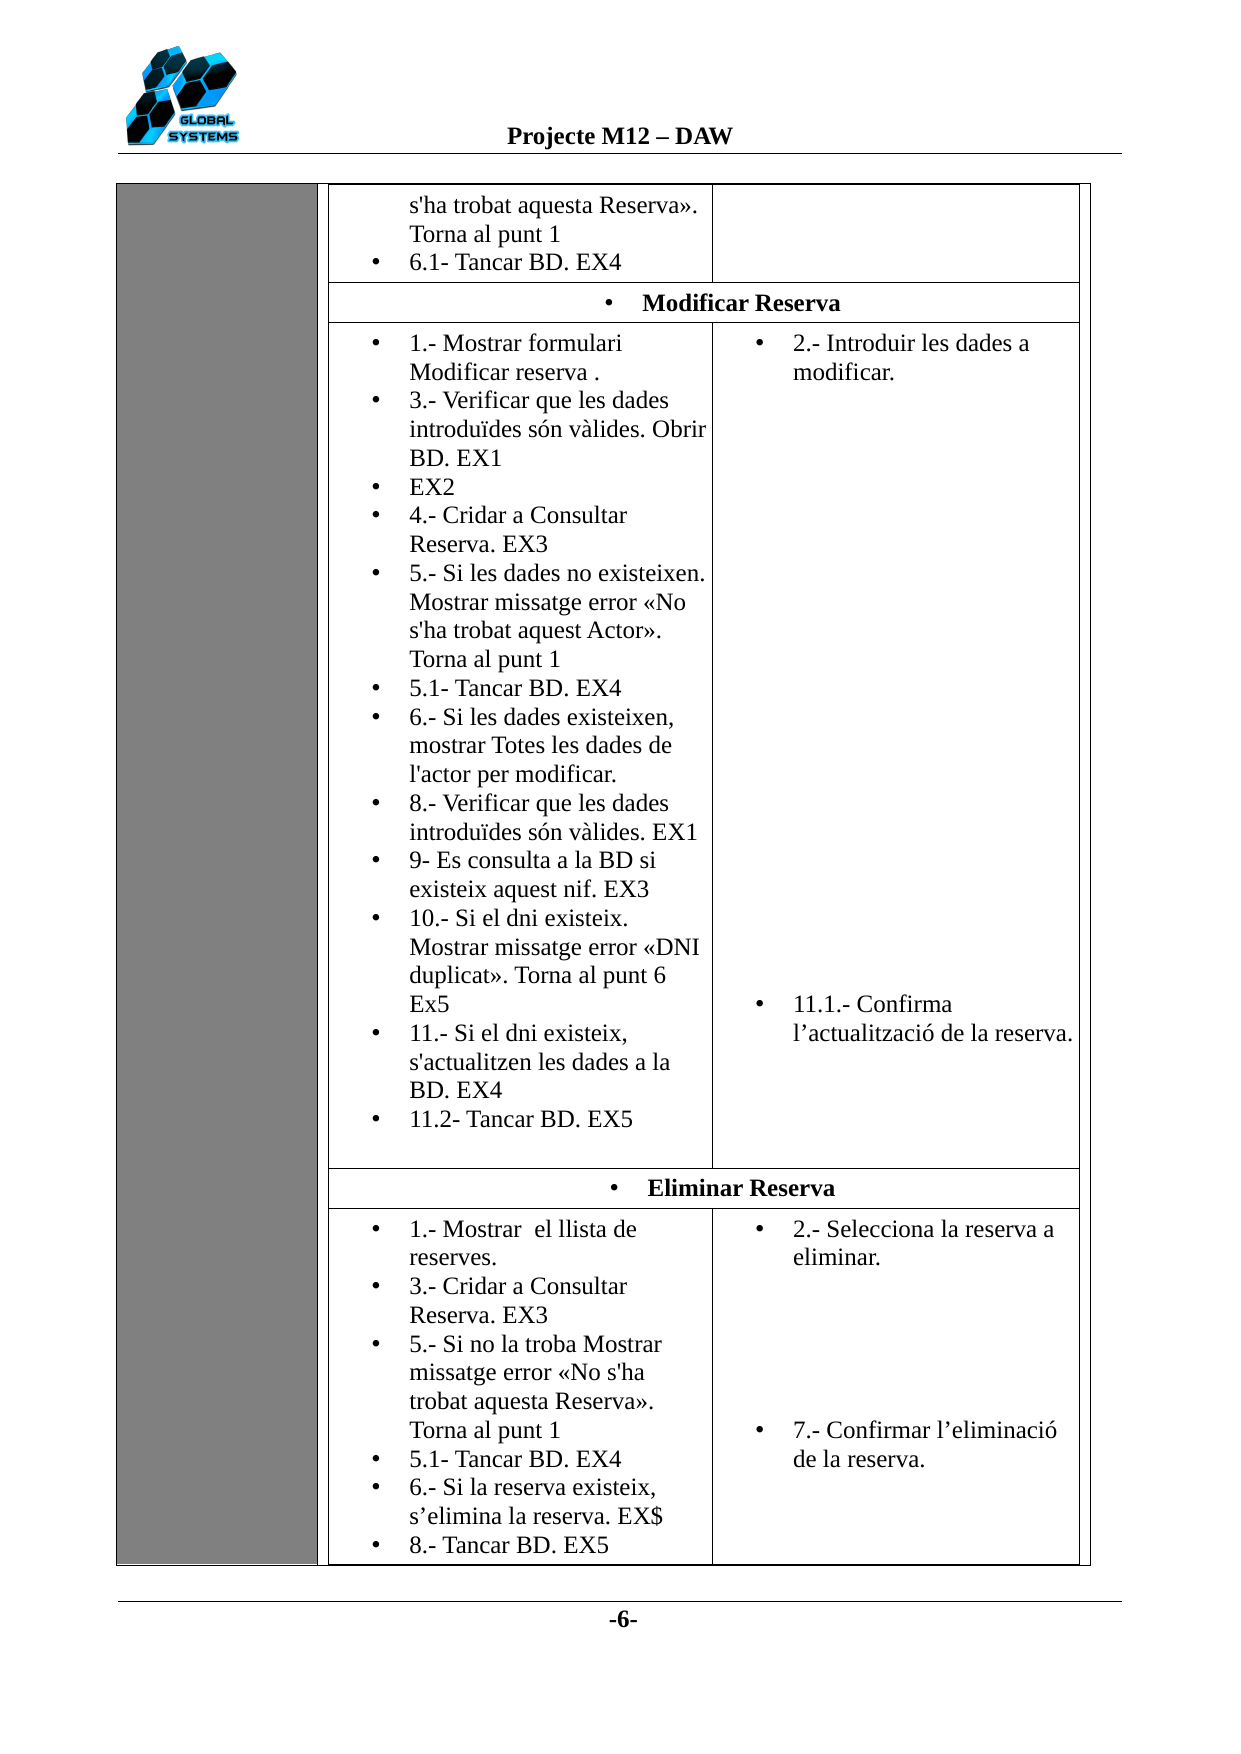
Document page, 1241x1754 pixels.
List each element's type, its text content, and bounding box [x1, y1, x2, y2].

table_cell [713, 185, 1079, 282]
table_cell 1.- Mostrar formulari per la consulta amb el camp del dni del client 3.- Verificar que les dades introduïdes són vàlides. Obrir BD. EX1 EX2 4.- Es consulta a la BD si existeix aquesta reserva EX3 5.- Si les dades existeixen, mostrar Totes les dades de la reserva. 5.1- Tancar BD. EX4 6.- Si les dades no existeixen. Mostrar missatge error «No s'ha trobat aquesta Reserva». Torna al punt 1 6.1- Tancar BD. EX4 [329, 185, 712, 282]
table_cell 2.- Selecciona la reserva a eliminar. 7.- Confirmar l’eliminació de la reserva. [713, 1209, 1079, 1564]
table_cell [318, 184, 328, 1564]
table_cell 2.- Introduir les dades a modificar. 11.1.- Confirma l’actualització de la reserva. [713, 323, 1079, 1167]
table_cell 1.- Mostrar formulari Modificar reserva . 3.- Verificar que les dades introduïdes són vàlides. Obrir BD. EX1 EX2 4.- Cridar a Consultar Reserva. EX3 5.- Si les dades no existeixen. Mostrar missatge error «No s'ha trobat aquest Actor». Torna al punt 1 5.1- Tancar BD. EX4 6.- Si les dades existeixen, mostrar Totes les dades de l'actor per modificar. 8.- Verificar que les dades introduïdes són vàlides. EX1 9- Es consulta a la BD si existeix aquest nif. EX3 10.- Si el dni existeix. Mostrar missatge error «DNI duplicat». Torna al punt 6 Ex5 11.- Si el dni existeix, s'actualitzen les dades a la BD. EX4 11.2- Tancar BD. EX5 [329, 323, 712, 1167]
table_cell Modificar Reserva [329, 283, 1079, 322]
table_cell [117, 184, 317, 1564]
table_cell 1.- Mostrar el llista de reserves. 3.- Cridar a Consultar Reserva. EX3 5.- Si no la troba Mostrar missatge error «No s'ha trobat aquesta Reserva». Torna al punt 1 5.1- Tancar BD. EX4 6.- Si la reserva existeix, s’elimina la reserva. EX$ 8.- Tancar BD. EX5 [329, 1209, 712, 1564]
table_cell Eliminar Reserva [329, 1169, 1079, 1208]
table_cell [1080, 184, 1090, 1564]
picture [121, 20, 244, 165]
